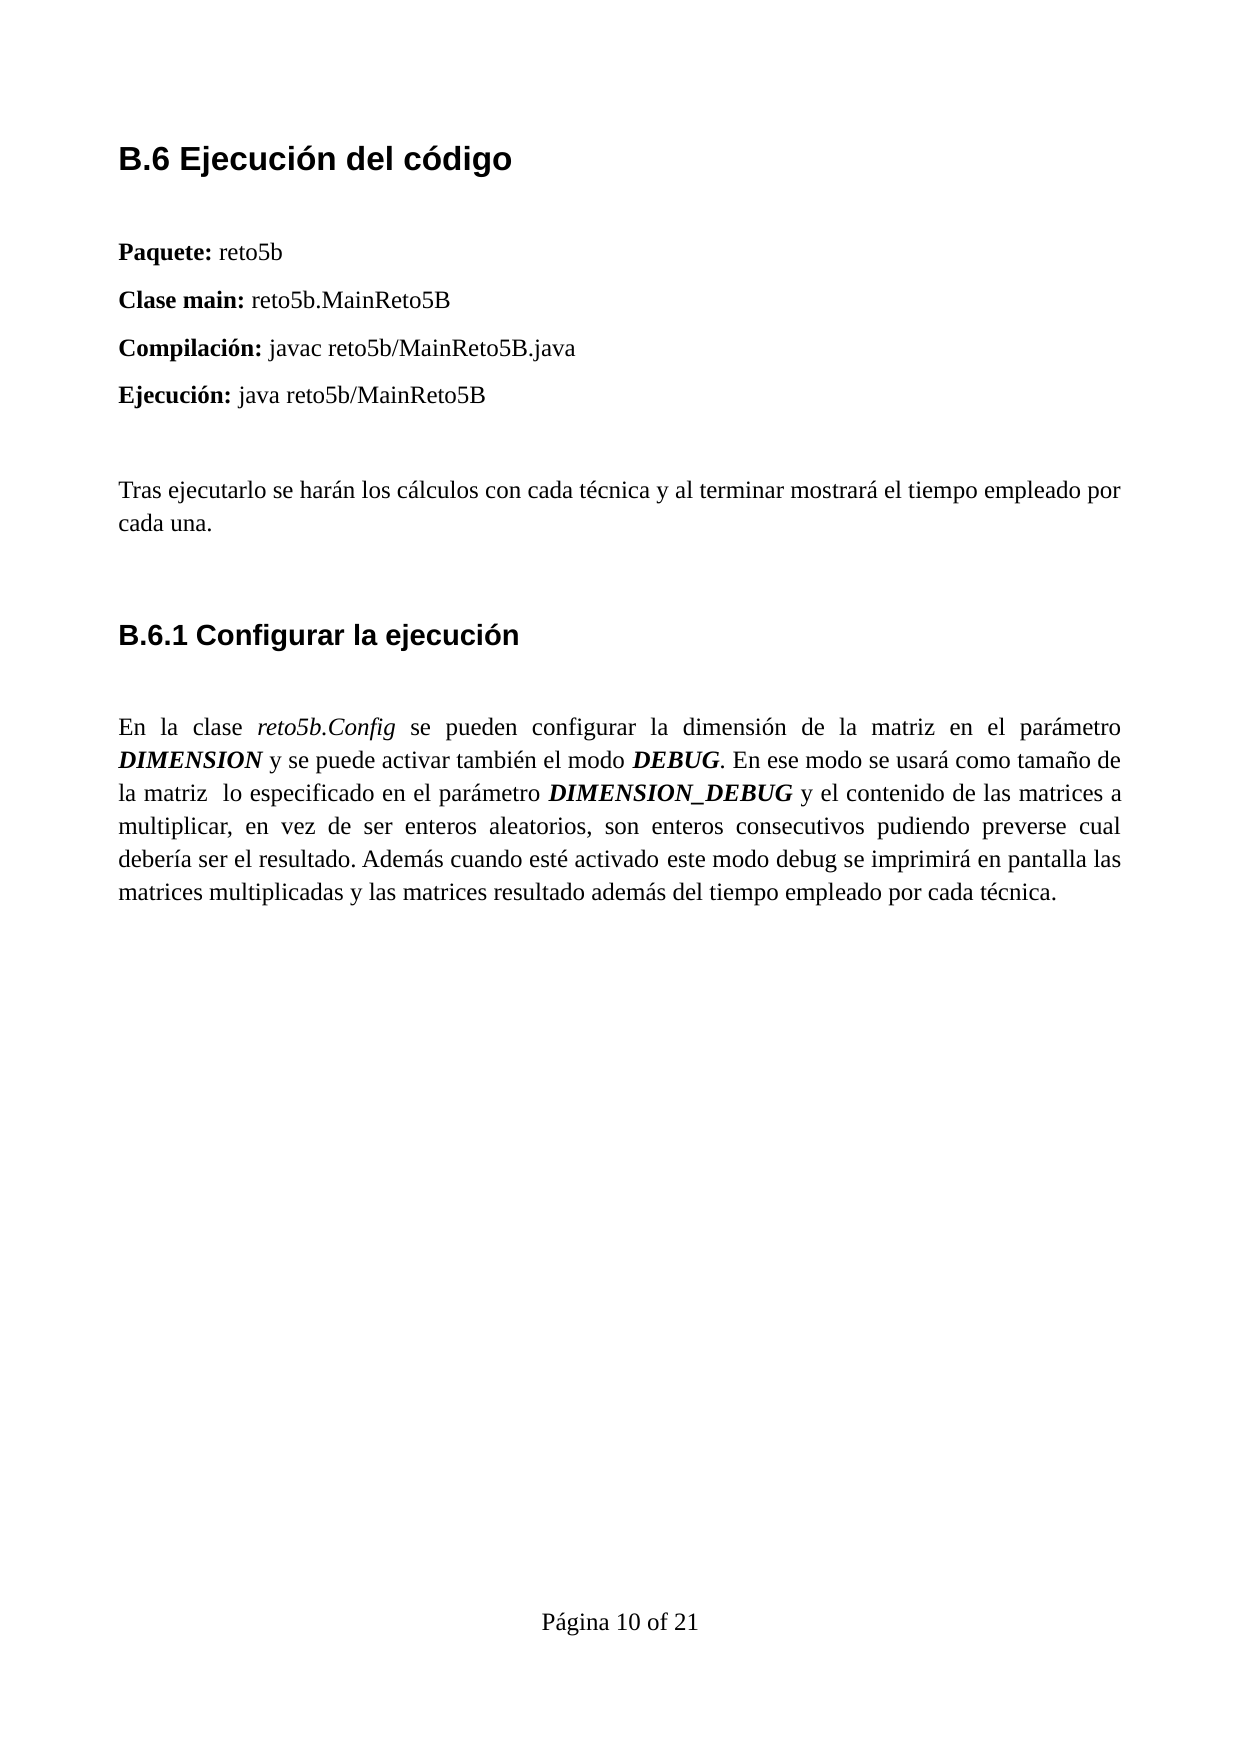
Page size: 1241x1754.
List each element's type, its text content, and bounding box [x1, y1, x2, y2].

text Tras ejecutarlo se harán los cálculos con cada técnica y al terminar mostrará el tiempo empleado por cada una. [118, 476, 1122, 537]
text Clase main: reto5b.MainReto5B [118, 285, 1122, 314]
text Ejecución: java reto5b/MainReto5B [118, 380, 1122, 409]
text En la clase reto5b.Config se pueden configurar la dimensión de la matriz en el parámetro DIMENSION y se puede activar también el modo DEBUG. En ese modo se usará como tamaño de la matriz lo especificado en el parámetro DIMENSION_DEBUG y el contenido de las matrices a multiplicar, en vez de ser enteros aleatorios, son enteros consecutivos pudiendo preverse cual debería ser el resultado. Además cuando esté activado este modo debug se imprimirá en pantalla las matrices multiplicadas y las matrices resultado además del tiempo empleado por cada técnica. [118, 712, 1122, 906]
subtitle B.6.1 Configurar la ejecución [118, 618, 1122, 652]
text Paquete: reto5b [118, 237, 1122, 266]
text Compilación: javac reto5b/MainReto5B.java [118, 333, 1122, 361]
subtitle B.6 Ejecución del código [118, 139, 1122, 177]
